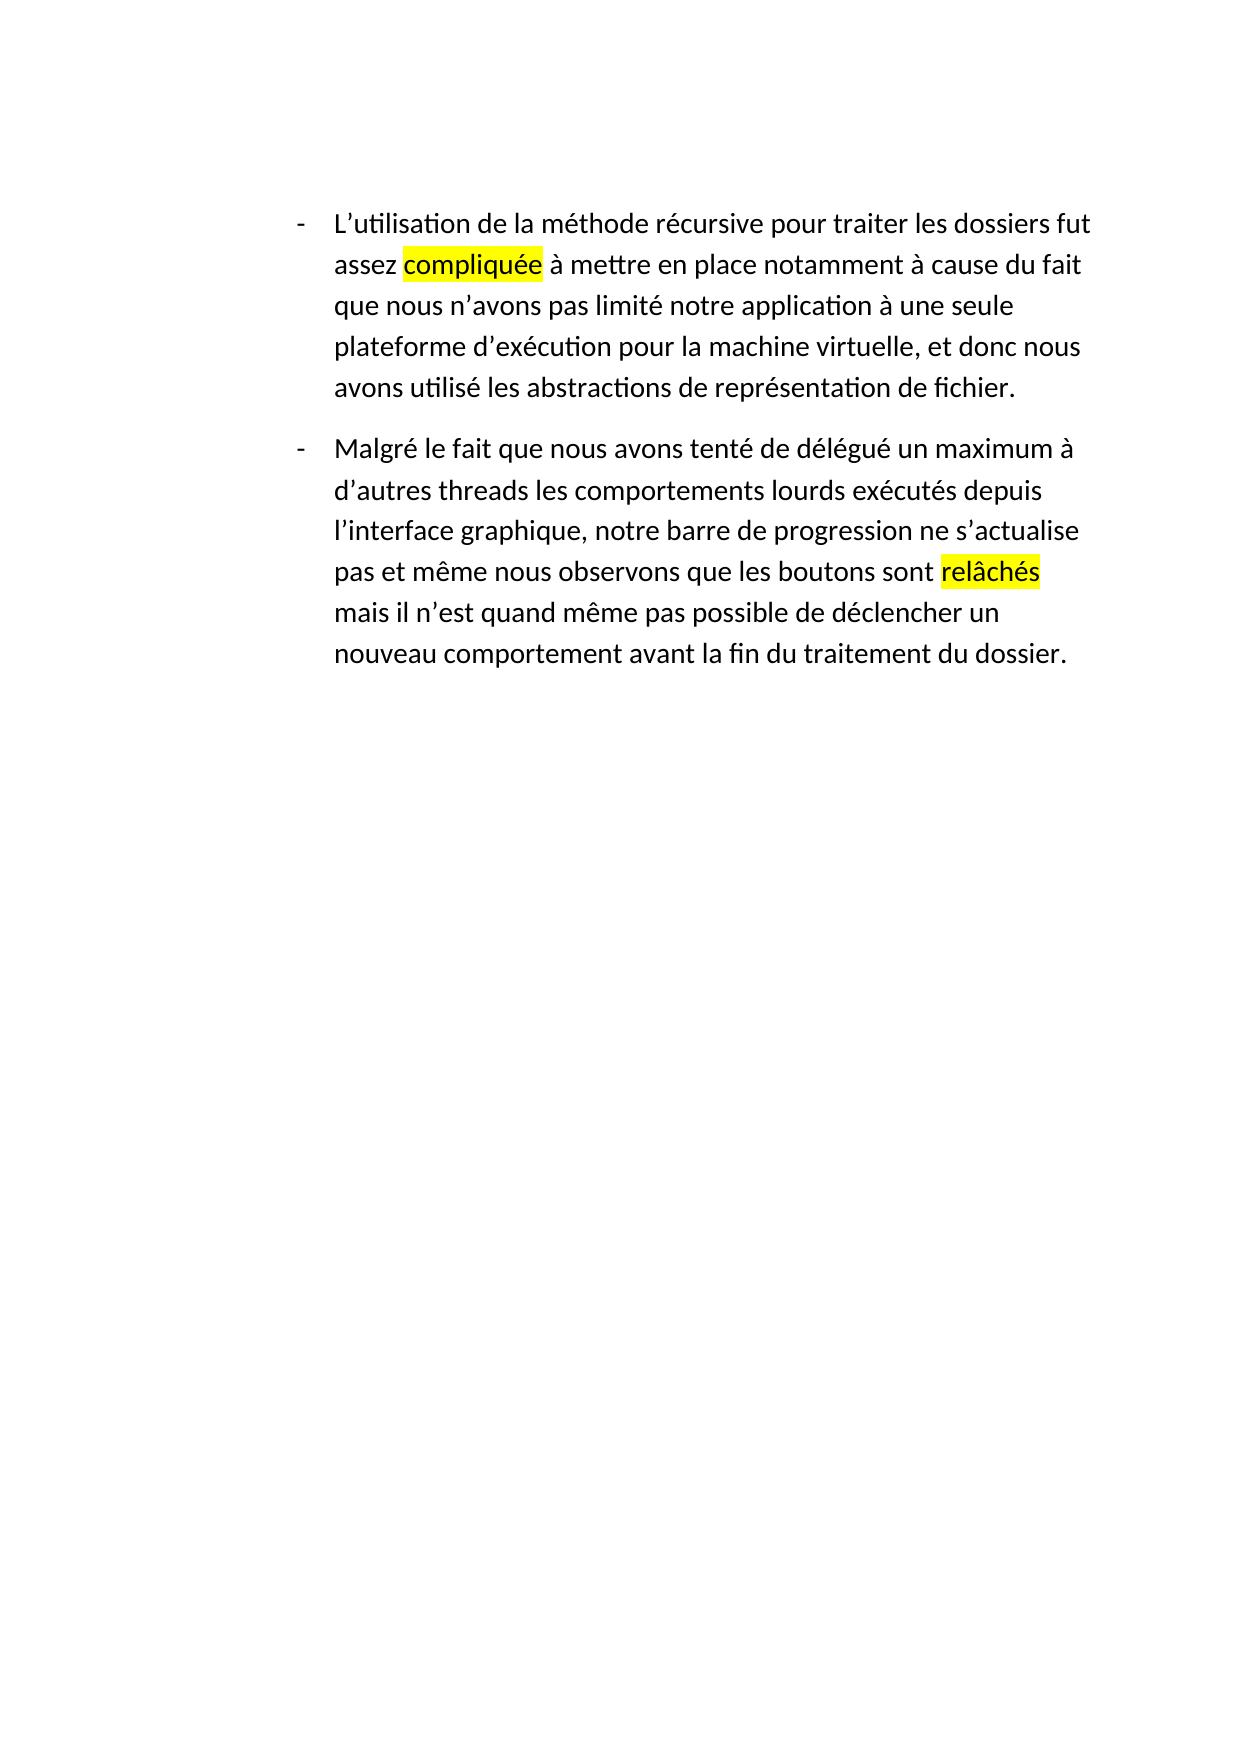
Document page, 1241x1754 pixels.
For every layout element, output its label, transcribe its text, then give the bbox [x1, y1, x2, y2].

list Malgré le fait que nous avons tenté de délégué un maximum à d’autres threads les comportements lourds exécutés depuis l’interface graphique, notre barre de progression ne s’actualise pas et même nous observons que les boutons sont relâchés mais il n’est quand même pas possible de déclencher un nouveau comportement avant la fin du traitement du dossier. [296, 431, 1093, 671]
list L’utilisation de la méthode récursive pour traiter les dossiers fut assez compliquée à mettre en place notamment à cause du fait que nous n’avons pas limité notre application à une seule plateforme d’exécution pour la machine virtuelle, et donc nous avons utilisé les abstractions de représentation de fichier. [296, 205, 1093, 404]
